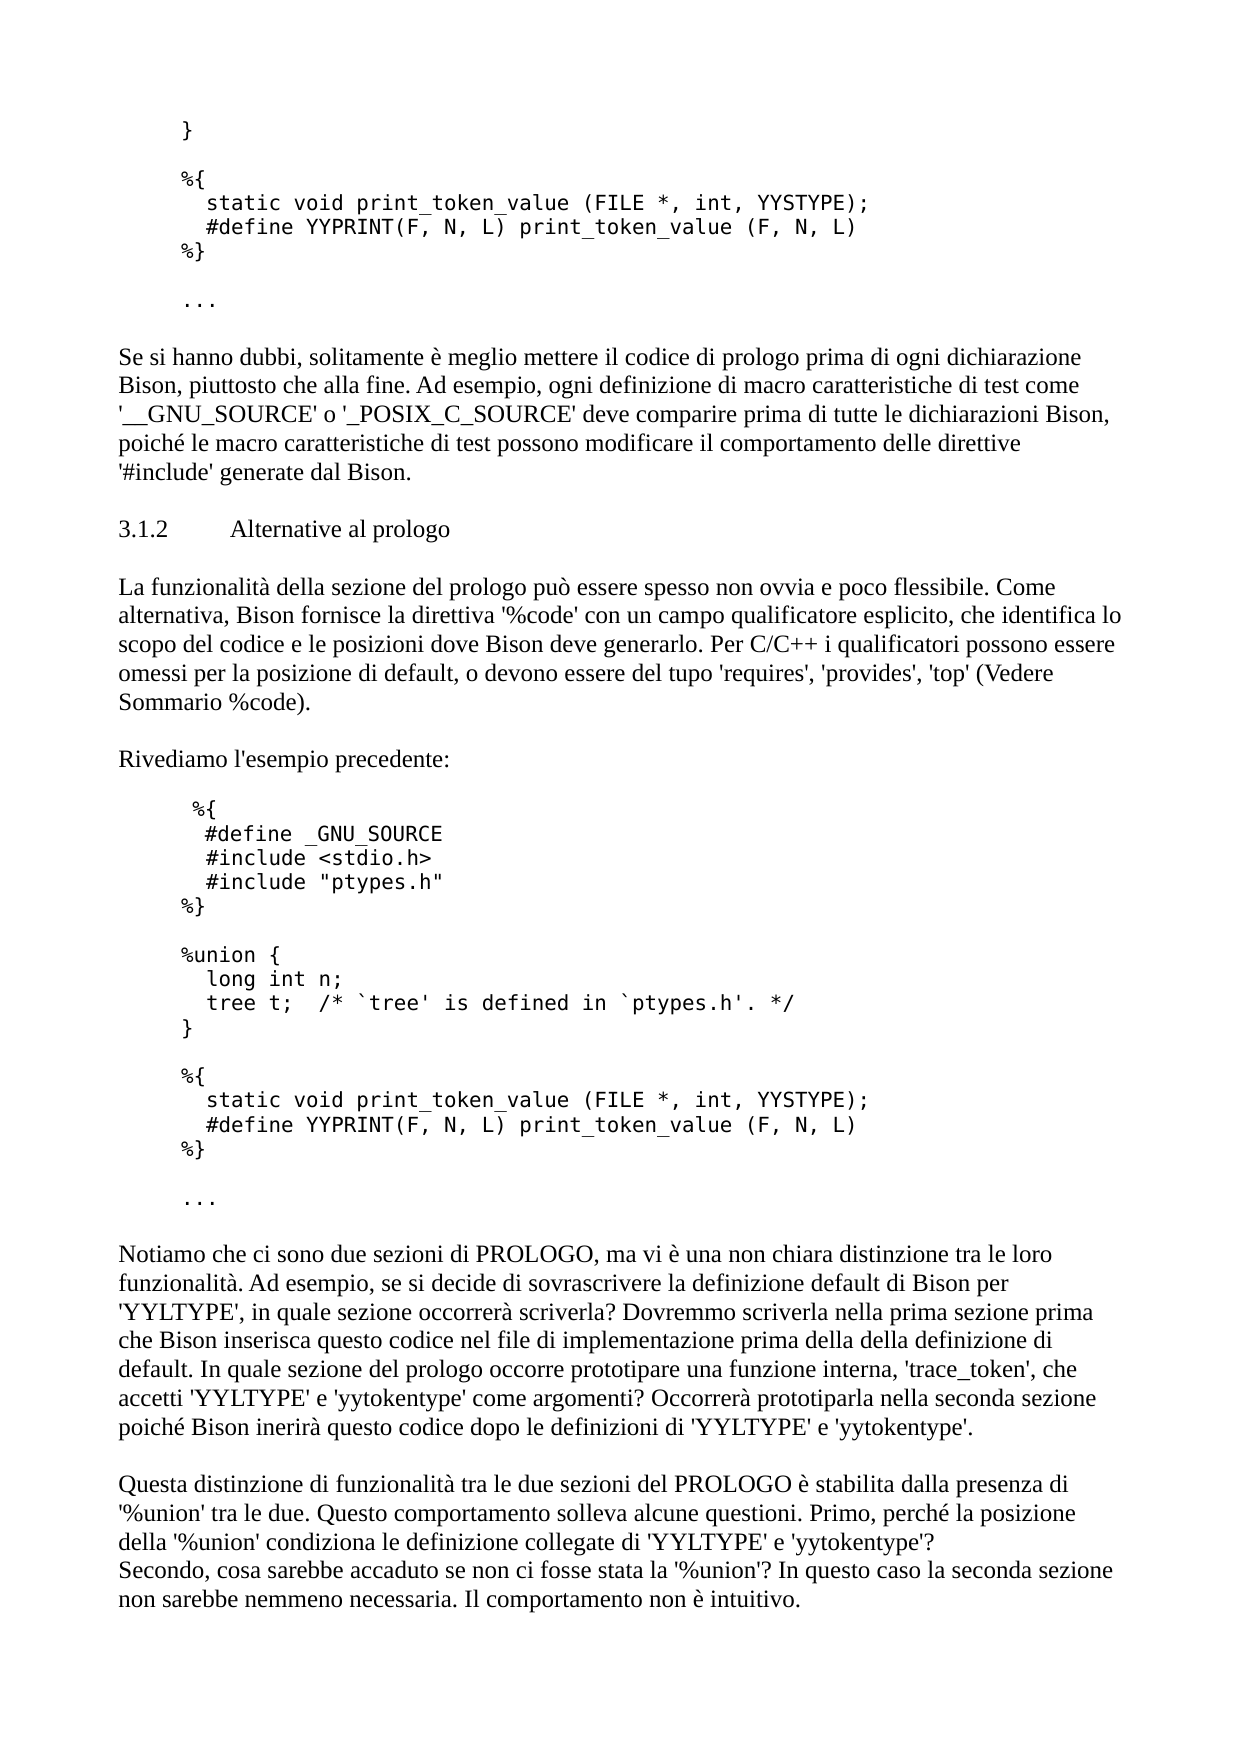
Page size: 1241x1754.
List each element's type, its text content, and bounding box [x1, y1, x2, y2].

text Se si hanno dubbi, solitamente è meglio mettere il codice di prologo prima di ogni dichiarazione Bison, piuttosto che alla fine. Ad esempio, ogni definizione di macro caratteristiche di test come '__GNU_SOURCE' o '_POSIX_C_SOURCE' deve comparire prima di tutte le dichiarazioni Bison, poiché le macro caratteristiche di test possono modificare il comportamento delle direttive '#include' generate dal Bison. [118, 342, 1122, 486]
text Rivediamo l'esempio precedente: [118, 744, 1122, 773]
text tree t; /* `tree' is defined in `ptypes.h'. */ [118, 991, 1122, 1016]
text La funzionalità della sezione del prologo può essere spesso non ovvia e poco flessibile. Come alternativa, Bison fornisce la direttiva '%code' con un campo qualificatore esplicito, che identifica lo scopo del codice e le posizioni dove Bison deve generarlo. Per C/C++ i qualificatori possono essere omessi per la posizione di default, o devono essere del tupo 'requires', 'provides', 'top' (Vedere Sommario %code). [118, 572, 1122, 716]
text #define YYPRINT(F, N, L) print_token_value (F, N, L) [118, 1113, 1122, 1137]
text Notiamo che ci sono due sezioni di PROLOGO, ma vi è una non chiara distinzione tra le loro funzionalità. Ad esempio, se si decide di sovrascrivere la definizione default di Bison per 'YYLTYPE', in quale sezione occorrerà scriverla? Dovremmo scriverla nella prima sezione prima che Bison inserisca questo codice nel file di implementazione prima della della definizione di default. In quale sezione del prologo occorre prototipare una funzione interna, 'trace_token', che accetti 'YYLTYPE' e 'yytokentype' come argomenti? Occorrerà prototiparla nella seconda sezione poiché Bison inerirà questo codice dopo le definizioni di 'YYLTYPE' e 'yytokentype'. [118, 1239, 1122, 1441]
text } [118, 118, 1122, 142]
text %{ [118, 797, 1122, 822]
text ... [118, 1186, 1122, 1210]
text Secondo, cosa sarebbe accaduto se non ci fosse stata la '%union'? In questo caso la seconda sezione non sarebbe nemmeno necessaria. Il comportamento non è intuitivo. [118, 1556, 1122, 1613]
text #define YYPRINT(F, N, L) print_token_value (F, N, L) [118, 215, 1122, 239]
text static void print_token_value (FILE *, int, YYSTYPE); [118, 191, 1122, 215]
text %union { [118, 943, 1122, 967]
text #include <stdio.h> [118, 846, 1122, 870]
text } [118, 1016, 1122, 1040]
text long int n; [118, 967, 1122, 991]
text #include "ptypes.h" [118, 870, 1122, 894]
text %} [118, 894, 1122, 919]
text %} [118, 239, 1122, 264]
list Alternative al prologo [118, 514, 1122, 543]
text ... [118, 288, 1122, 312]
text Questa distinzione di funzionalità tra le due sezioni del PROLOGO è stabilita dalla presenza di '%union' tra le due. Questo comportamento solleva alcune questioni. Primo, perché la posizione della '%union' condiziona le definizione collegate di 'YYLTYPE' e 'yytokentype'? [118, 1469, 1122, 1556]
text %{ [118, 167, 1122, 191]
text %{ [118, 1064, 1122, 1088]
text #define _GNU_SOURCE [118, 822, 1122, 846]
text static void print_token_value (FILE *, int, YYSTYPE); [118, 1088, 1122, 1113]
text %} [118, 1137, 1122, 1161]
